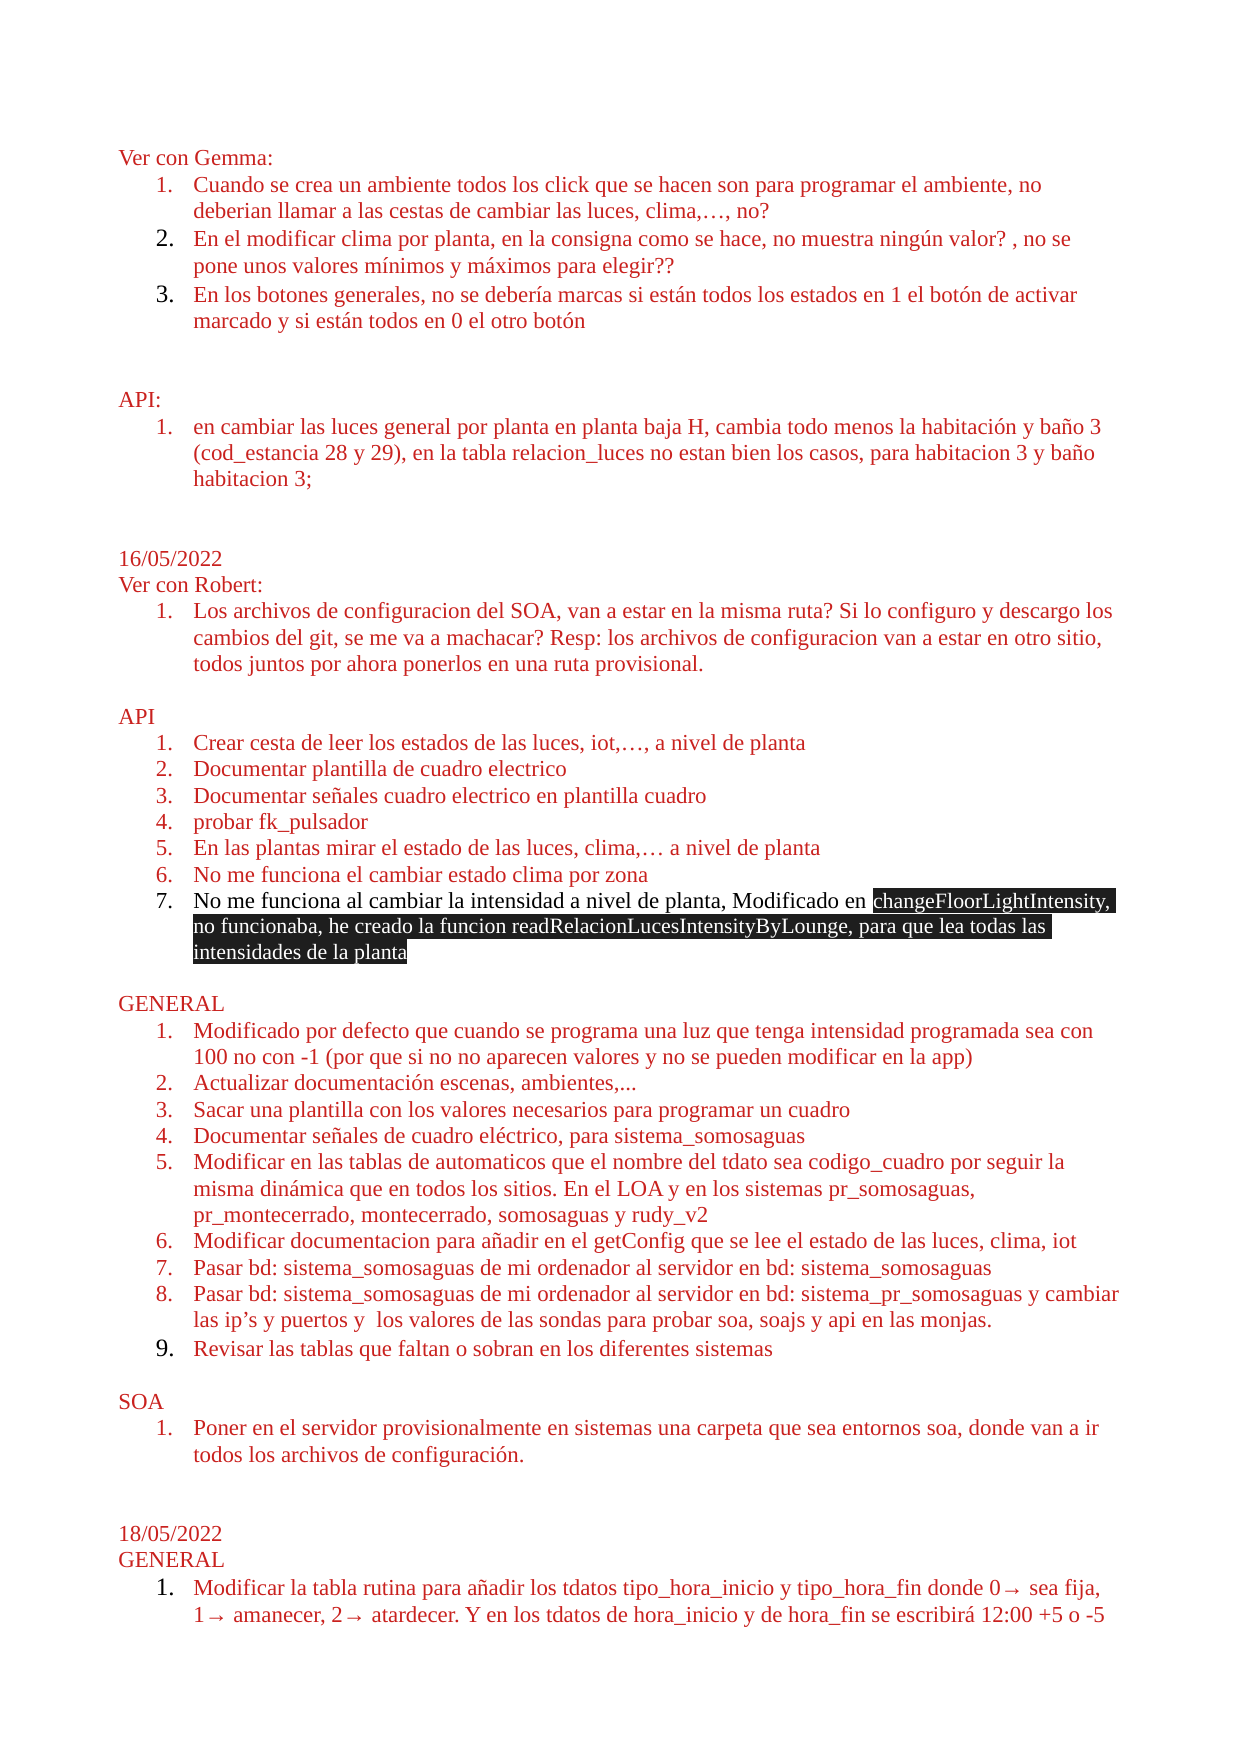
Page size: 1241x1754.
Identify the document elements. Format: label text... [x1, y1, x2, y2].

list Actualizar documentación escenas, ambientes,... [156, 1069, 1122, 1096]
list Modificar documentacion para añadir en el getConfig que se lee el estado de las luces, clima, iot [156, 1227, 1122, 1254]
text 18/05/2022 [118, 1520, 1122, 1546]
list Modificar la tabla rutina para añadir los tdatos tipo_hora_inicio y tipo_hora_fin donde 0→ sea fija, 1→ amanecer, 2→ atardecer. Y en los tdatos de hora_inicio y de hora_fin se escribirá 12:00 +5 o -5 [156, 1572, 1122, 1628]
text API [118, 703, 1122, 729]
list Documentar señales de cuadro eléctrico, para sistema_somosaguas [156, 1122, 1122, 1148]
list Revisar las tablas que faltan o sobran en los diferentes sistemas [156, 1333, 1122, 1362]
text Ver con Robert: [118, 571, 1122, 597]
text API: [118, 386, 1122, 413]
list Pasar bd: sistema_somosaguas de mi ordenador al servidor en bd: sistema_pr_somosaguas y cambiar las ip’s y puertos y los valores de las sondas para probar soa, soajs y api en las monjas. [156, 1280, 1122, 1333]
list Cuando se crea un ambiente todos los click que se hacen son para programar el ambiente, no deberian llamar a las cestas de cambiar las luces, clima,…, no? [156, 171, 1122, 223]
list Pasar bd: sistema_somosaguas de mi ordenador al servidor en bd: sistema_somosaguas [156, 1254, 1122, 1280]
list Modificado por defecto que cuando se programa una luz que tenga intensidad programada sea con 100 no con -1 (por que si no no aparecen valores y no se pueden modificar en la app) [156, 1017, 1122, 1069]
list No me funciona el cambiar estado clima por zona [156, 861, 1122, 887]
list Poner en el servidor provisionalmente en sistemas una carpeta que sea entornos soa, donde van a ir todos los archivos de configuración. [156, 1414, 1122, 1467]
list En las plantas mirar el estado de las luces, clima,… a nivel de planta [156, 834, 1122, 861]
list Crear cesta de leer los estados de las luces, iot,…, a nivel de planta [156, 729, 1122, 755]
list Los archivos de configuracion del SOA, van a estar en la misma ruta? Si lo configuro y descargo los cambios del git, se me va a machacar? Resp: los archivos de configuracion van a estar en otro sitio, todos juntos por ahora ponerlos en una ruta provisional. [156, 597, 1122, 676]
list en cambiar las luces general por planta en planta baja H, cambia todo menos la habitación y baño 3 (cod_estancia 28 y 29), en la tabla relacion_luces no estan bien los casos, para habitacion 3 y baño habitacion 3; [156, 413, 1122, 492]
list En los botones generales, no se debería marcas si están todos los estados en 1 el botón de activar marcado y si están todos en 0 el otro botón [156, 279, 1122, 334]
list probar fk_pulsador [156, 808, 1122, 834]
text GENERAL [118, 1546, 1122, 1572]
text GENERAL [118, 990, 1122, 1017]
list No me funciona al cambiar la intensidad a nivel de planta, Modificado en changeFloorLightIntensity, no funcionaba, he creado la funcion readRelacionLucesIntensityByLounge, para que lea todas las intensidades de la planta [156, 887, 1122, 964]
text 16/05/2022 [118, 544, 1122, 571]
list En el modificar clima por planta, en la consigna como se hace, no muestra ningún valor? , no se pone unos valores mínimos y máximos para elegir?? [156, 223, 1122, 279]
list Sacar una plantilla con los valores necesarios para programar un cuadro [156, 1096, 1122, 1122]
text SOA [118, 1388, 1122, 1414]
list Modificar en las tablas de automaticos que el nombre del tdato sea codigo_cuadro por seguir la misma dinámica que en todos los sitios. En el LOA y en los sistemas pr_somosaguas, pr_montecerrado, montecerrado, somosaguas y rudy_v2 [156, 1148, 1122, 1227]
list Documentar señales cuadro electrico en plantilla cuadro [156, 782, 1122, 808]
list Documentar plantilla de cuadro electrico [156, 755, 1122, 782]
text Ver con Gemma: [118, 144, 1122, 171]
